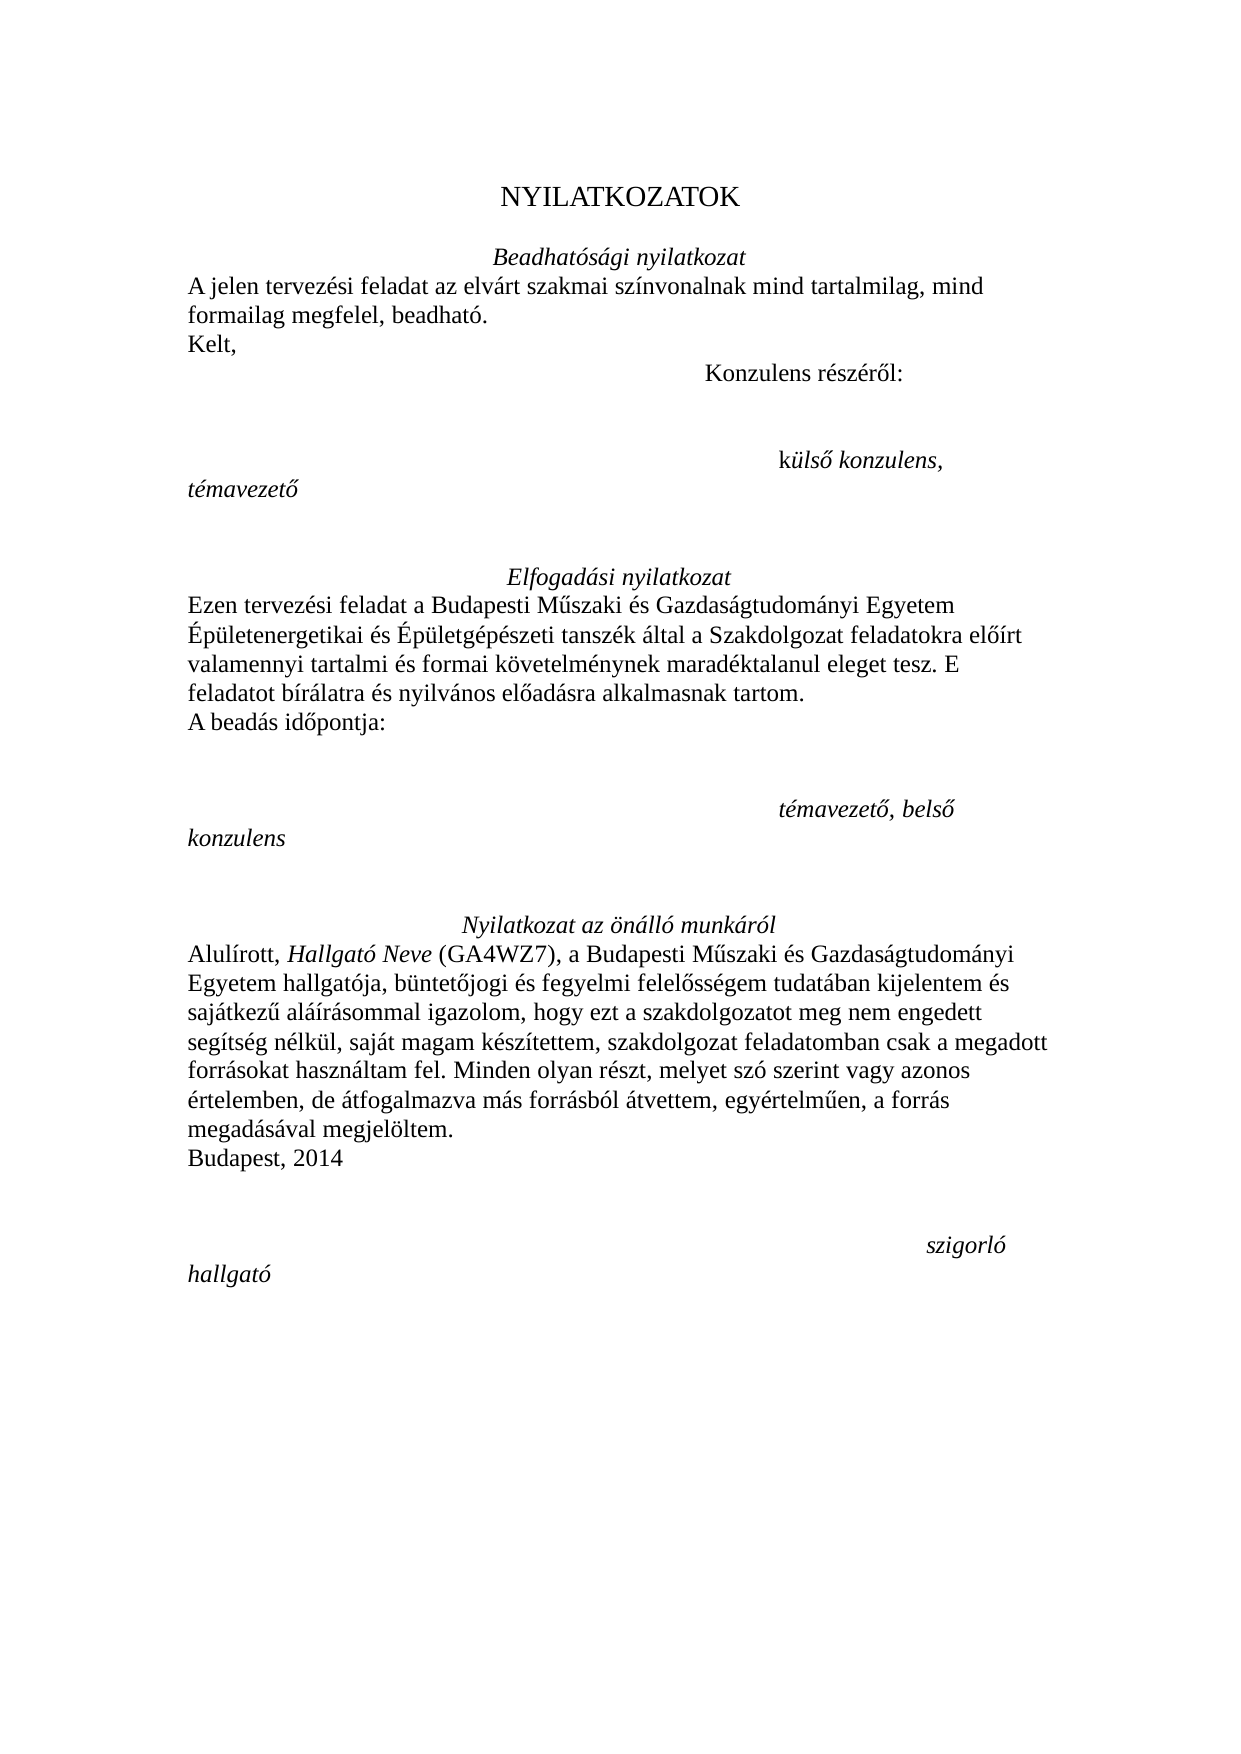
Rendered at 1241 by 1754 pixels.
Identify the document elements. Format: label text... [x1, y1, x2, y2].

text témavezető, belső konzulens [187, 794, 1053, 852]
text Konzulens részéről: [187, 358, 1053, 387]
text A jelen tervezési feladat az elvárt szakmai színvonalnak mind tartalmilag, mind formailag megfelel, beadható. [187, 271, 1053, 329]
text szigorló hallgató [187, 1230, 1053, 1288]
text Nyilatkozat az önálló munkáról [187, 910, 1053, 939]
text Nyilatkozatok [187, 179, 1053, 213]
text A beadás időpontja: [187, 707, 1053, 736]
text külső konzulens, témavezető [187, 445, 1053, 503]
text Elfogadási nyilatkozat [187, 561, 1053, 590]
text Beadhatósági nyilatkozat [187, 242, 1053, 271]
text Budapest, 2014 [187, 1143, 1053, 1172]
text Alulírott, Hallgató Neve (GA4WZ7), a Budapesti Műszaki és Gazdaságtudományi Egyetem hallgatója, büntetőjogi és fegyelmi felelősségem tudatában kijelentem és sajátkezű aláírásommal igazolom, hogy ezt a szakdolgozatot meg nem engedett segítség nélkül, saját magam készítettem, szakdolgozat feladatomban csak a megadott forrásokat használtam fel. Minden olyan részt, melyet szó szerint vagy azonos értelemben, de átfogalmazva más forrásból átvettem, egyértelműen, a forrás megadásával megjelöltem. [187, 939, 1053, 1143]
text Ezen tervezési feladat a Budapesti Műszaki és Gazdaságtudományi Egyetem Épületenergetikai és Épületgépészeti tanszék által a Szakdolgozat feladatokra előírt valamennyi tartalmi és formai követelménynek maradéktalanul eleget tesz. E feladatot bírálatra és nyilvános előadásra alkalmasnak tartom. [187, 590, 1053, 707]
text Kelt, [187, 329, 1053, 358]
